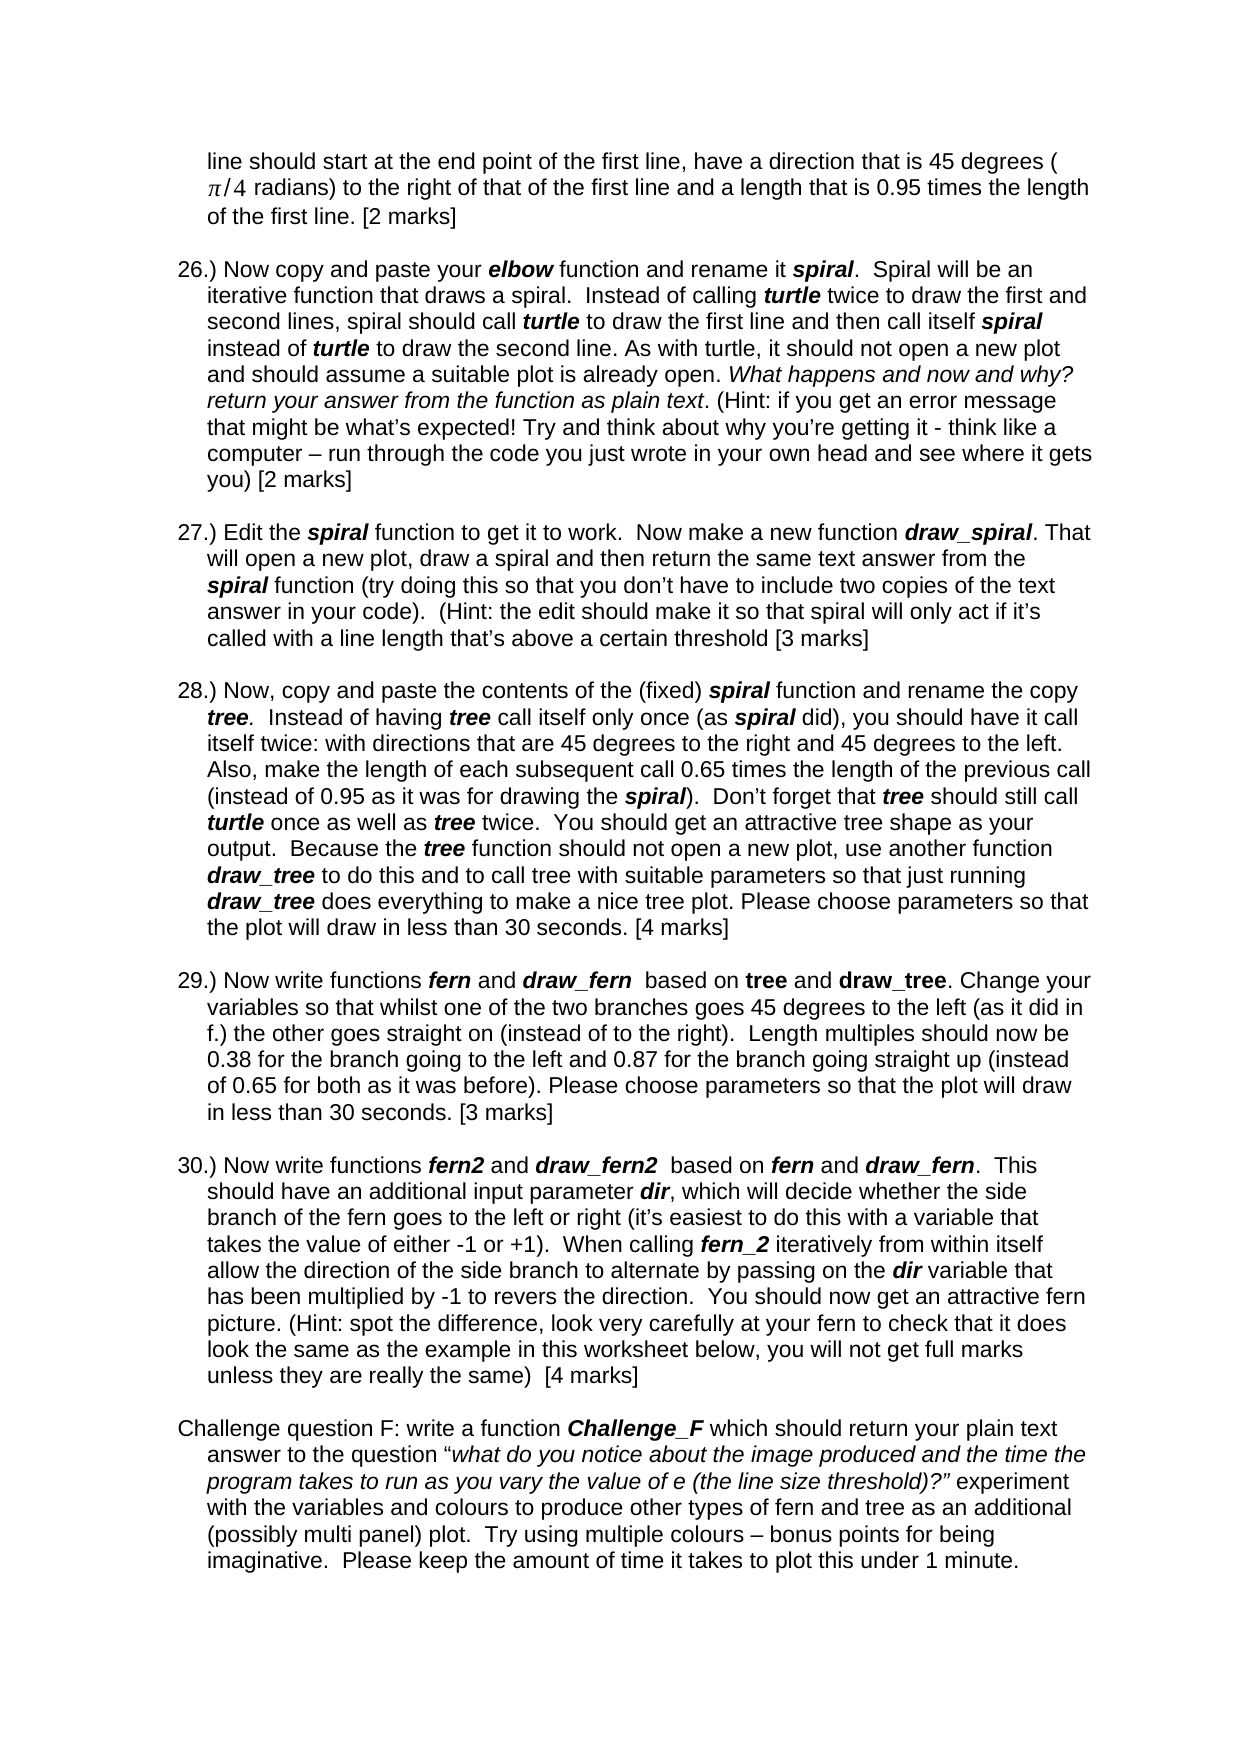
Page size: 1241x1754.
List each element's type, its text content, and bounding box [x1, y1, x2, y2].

text line should start at the end point of the first line, have a direction that is 45 degrees ( radians) to the right of that of the first line and a length that is 0.95 times the length of the first line. [2 marks] [177, 148, 1092, 229]
text Challenge question F: write a function Challenge_F which should return your plain text answer to the question “what do you notice about the image produced and the time the program takes to run as you vary the value of e (the line size threshold)?” experiment with the variables and colours to produce other types of fern and tree as an additional (possibly multi panel) plot. Try using multiple colours – bonus points for being imaginative. Please keep the amount of time it takes to plot this under 1 minute. [177, 1415, 1092, 1573]
text 27.) Edit the spiral function to get it to work. Now make a new function draw_spiral. That will open a new plot, draw a spiral and then return the same text answer from the spiral function (try doing this so that you don’t have to include two copies of the text answer in your code). (Hint: the edit should make it so that spiral will only act if it’s called with a line length that’s above a certain threshold [3 marks] [177, 519, 1092, 651]
text 28.) Now, copy and paste the contents of the (fixed) spiral function and rename the copy tree. Instead of having tree call itself only once (as spiral did), you should have it call itself twice: with directions that are 45 degrees to the right and 45 degrees to the left. Also, make the length of each subsequent call 0.65 times the length of the previous call (instead of 0.95 as it was for drawing the spiral). Don’t forget that tree should still call turtle once as well as tree twice. You should get an attractive tree shape as your output. Because the tree function should not open a new plot, use another function draw_tree to do this and to call tree with suitable parameters so that just running draw_tree does everything to make a nice tree plot. Please choose parameters so that the plot will draw in less than 30 seconds. [4 marks] [177, 677, 1092, 941]
text 30.) Now write functions fern2 and draw_fern2 based on fern and draw_fern. This should have an additional input parameter dir, which will decide whether the side branch of the fern goes to the left or right (it’s easiest to do this with a variable that takes the value of either -1 or +1). When calling fern_2 iteratively from within itself allow the direction of the side branch to alternate by passing on the dir variable that has been multiplied by -1 to revers the direction. You should now get an attractive fern picture. (Hint: spot the difference, look very carefully at your fern to check that it does look the same as the example in this worksheet below, you will not get full marks unless they are really the same) [4 marks] [177, 1152, 1092, 1389]
text 26.) Now copy and paste your elbow function and rename it spiral. Spiral will be an iterative function that draws a spiral. Instead of calling turtle twice to draw the first and second lines, spiral should call turtle to draw the first line and then call itself spiral instead of turtle to draw the second line. As with turtle, it should not open a new plot and should assume a suitable plot is already open. What happens and now and why? return your answer from the function as plain text. (Hint: if you get an error message that might be what’s expected! Try and think about why you’re getting it - think like a computer – run through the code you just wrote in your own head and see where it gets you) [2 marks] [177, 256, 1092, 493]
text 29.) Now write functions fern and draw_fern based on tree and draw_tree. Change your variables so that whilst one of the two branches goes 45 degrees to the left (as it did in f.) the other goes straight on (instead of to the right). Length multiples should now be 0.38 for the branch going to the left and 0.87 for the branch going straight up (instead of 0.65 for both as it was before). Please choose parameters so that the plot will draw in less than 30 seconds. [3 marks] [177, 967, 1092, 1125]
